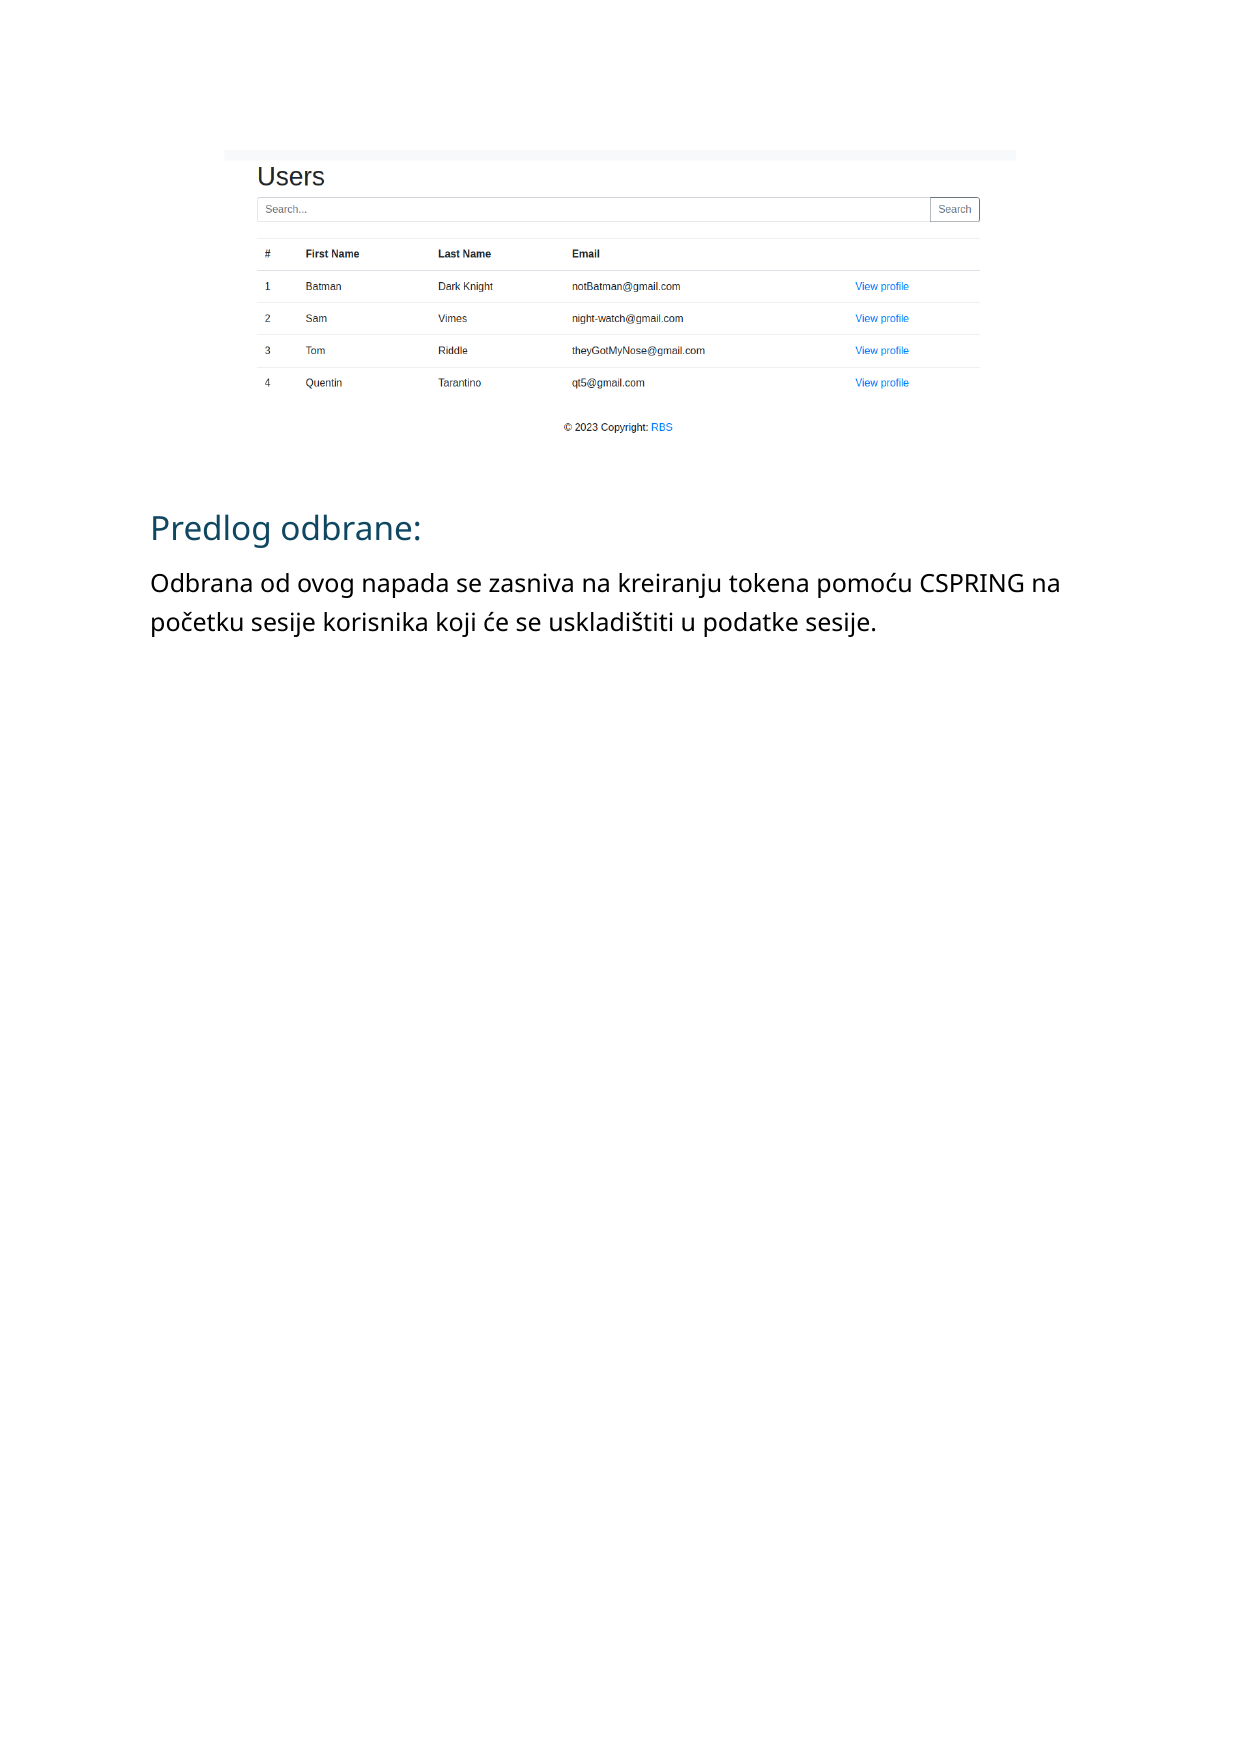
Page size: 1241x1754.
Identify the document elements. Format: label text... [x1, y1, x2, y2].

picture [224, 150, 1016, 445]
text Odbrana od ovog napada se zasniva na kreiranju tokena pomoću CSPRING na početku sesije korisnika koji će se uskladištiti u podatke sesije. [150, 566, 1090, 639]
subtitle Predlog odbrane: [150, 505, 1090, 551]
